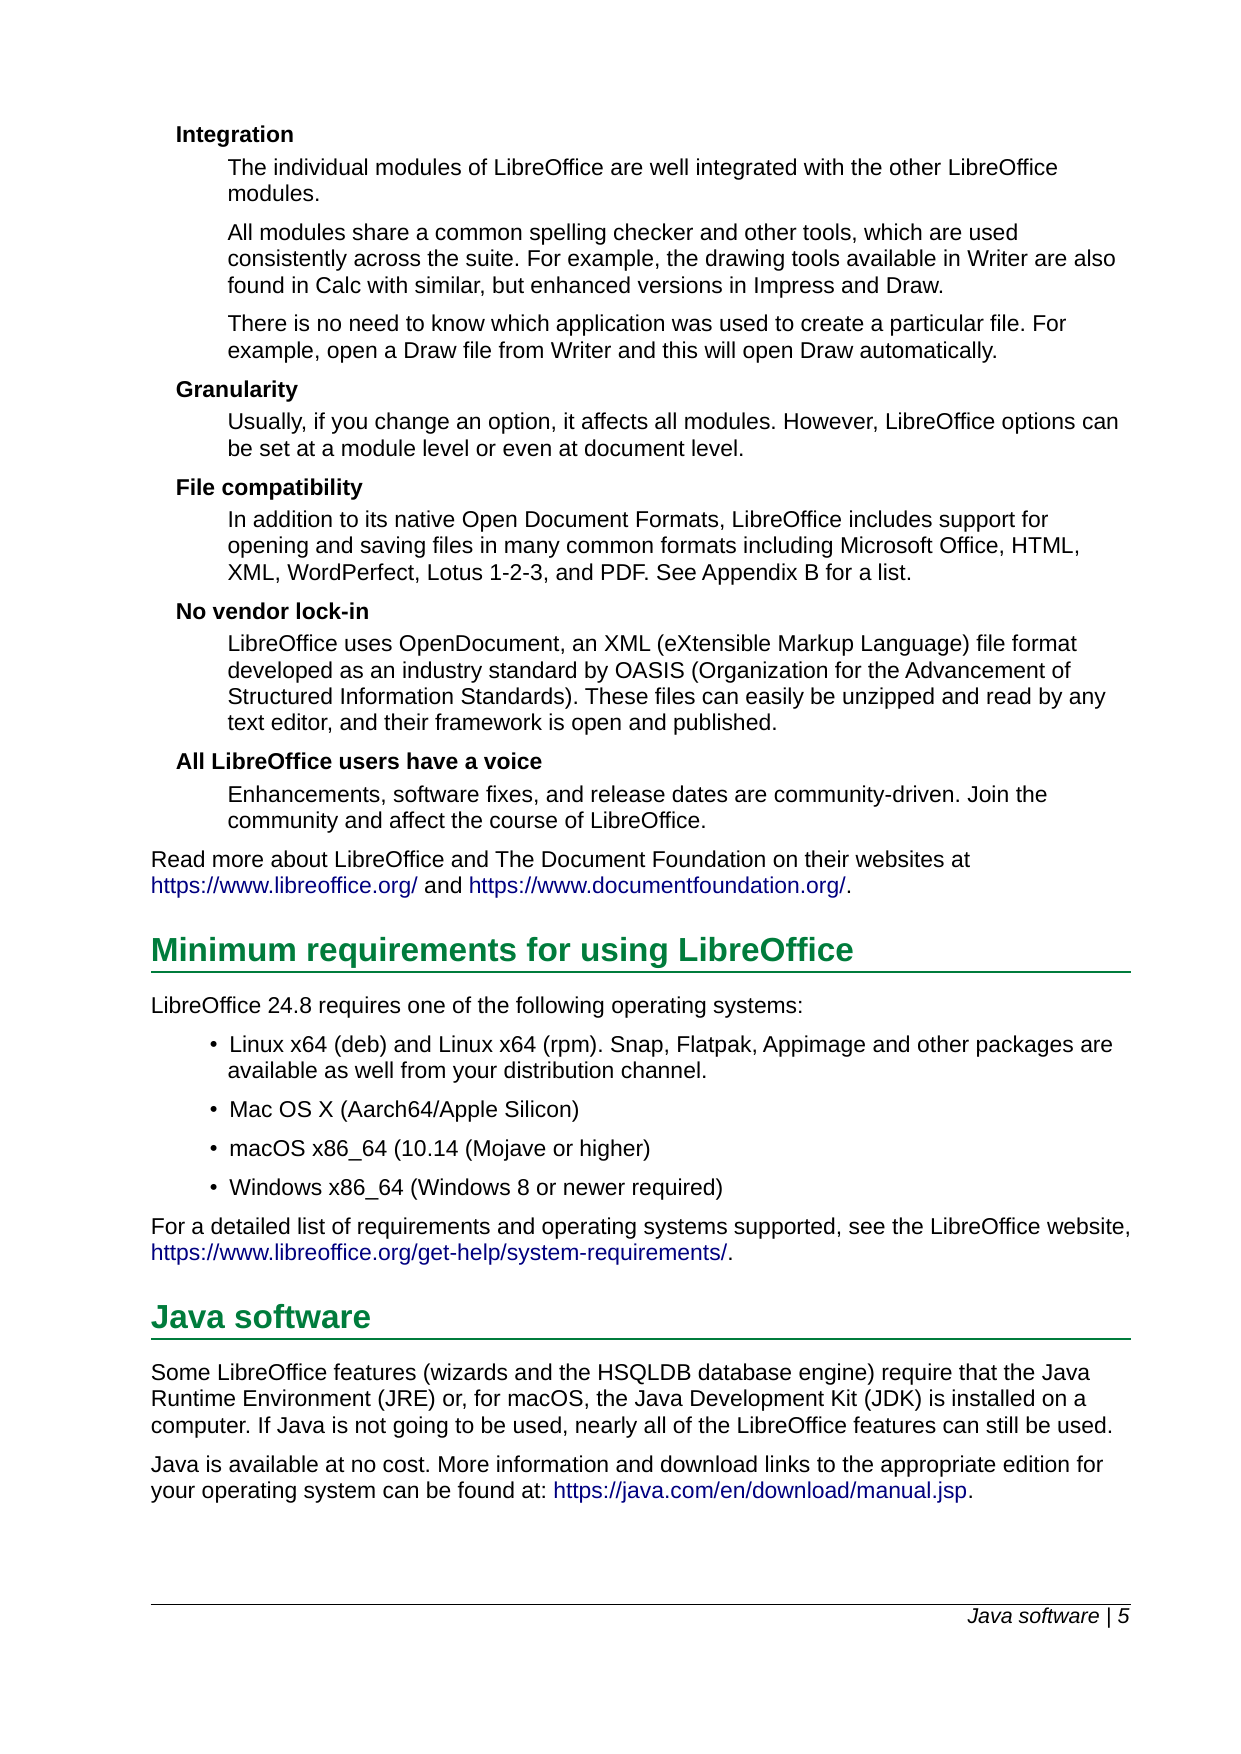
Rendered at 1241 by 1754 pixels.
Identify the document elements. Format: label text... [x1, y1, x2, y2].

list Mac OS X (Aarch64/Apple Silicon) [209, 1096, 1131, 1123]
text LibreOffice uses OpenDocument, an XML (eXtensible Markup Language) file format developed as an industry standard by OASIS (Organization for the Advancement of Structured Information Standards). These files can easily be unzipped and read by any text editor, and their framework is open and published. [227, 630, 1131, 736]
list LibreOffice 24.8 requires one of the following operating systems: [151, 992, 1131, 1018]
text Read more about LibreOffice and The Document Foundation on their websites at https://www.libreoffice.org/ and https://www.documentfoundation.org/. [151, 846, 1131, 899]
text Integration [176, 121, 1131, 147]
text Usually, if you change an option, it affects all modules. However, LibreOffice options can be set at a module level or even at document level. [227, 408, 1131, 461]
text Some LibreOffice features (wizards and the HSQLDB database engine) require that the Java Runtime Environment (JRE) or, for macOS, the Java Development Kit (JDK) is installed on a computer. If Java is not going to be used, nearly all of the LibreOffice features can still be used. [151, 1359, 1131, 1438]
text All modules share a common spelling checker and other tools, which are used consistently across the suite. For example, the drawing tools available in Writer are also found in Calc with similar, but enhanced versions in Impress and Draw. [227, 219, 1131, 298]
text In addition to its native Open Document Formats, LibreOffice includes support for opening and saving files in many common formats including Microsoft Office, HTML, XML, WordPerfect, Lotus 1-2-3, and PDF. See Appendix B for a list. [227, 506, 1131, 585]
text Enhancements, software fixes, and release dates are community-driven. Join the community and affect the course of LibreOffice. [227, 781, 1131, 833]
text Java is available at no cost. More information and download links to the appropriate edition for your operating system can be found at: https://java.com/en/download/manual.jsp. [151, 1451, 1131, 1503]
text No vendor lock-in [176, 598, 1131, 624]
text For a detailed list of requirements and operating systems supported, see the LibreOffice website, https://www.libreoffice.org/get-help/system-requirements/. [151, 1213, 1131, 1266]
text There is no need to know which application was used to create a particular file. For example, open a Draw file from Writer and this will open Draw automatically. [227, 310, 1131, 363]
text The individual modules of LibreOffice are well integrated with the other LibreOffice modules. [227, 154, 1131, 206]
text Granularity [176, 376, 1131, 402]
subtitle Minimum requirements for using LibreOffice [151, 930, 1131, 971]
list Windows x86_64 (Windows 8 or newer required) [209, 1174, 1131, 1200]
subtitle Java software [151, 1297, 1131, 1338]
text File compatibility [176, 473, 1131, 500]
list Linux x64 (deb) and Linux x64 (rpm). Snap, Flatpak, Appimage and other packages are available as well from your distribution channel. [209, 1031, 1131, 1084]
list macOS x86_64 (10.14 (Mojave or higher) [209, 1135, 1131, 1161]
text All LibreOffice users have a voice [176, 748, 1131, 774]
